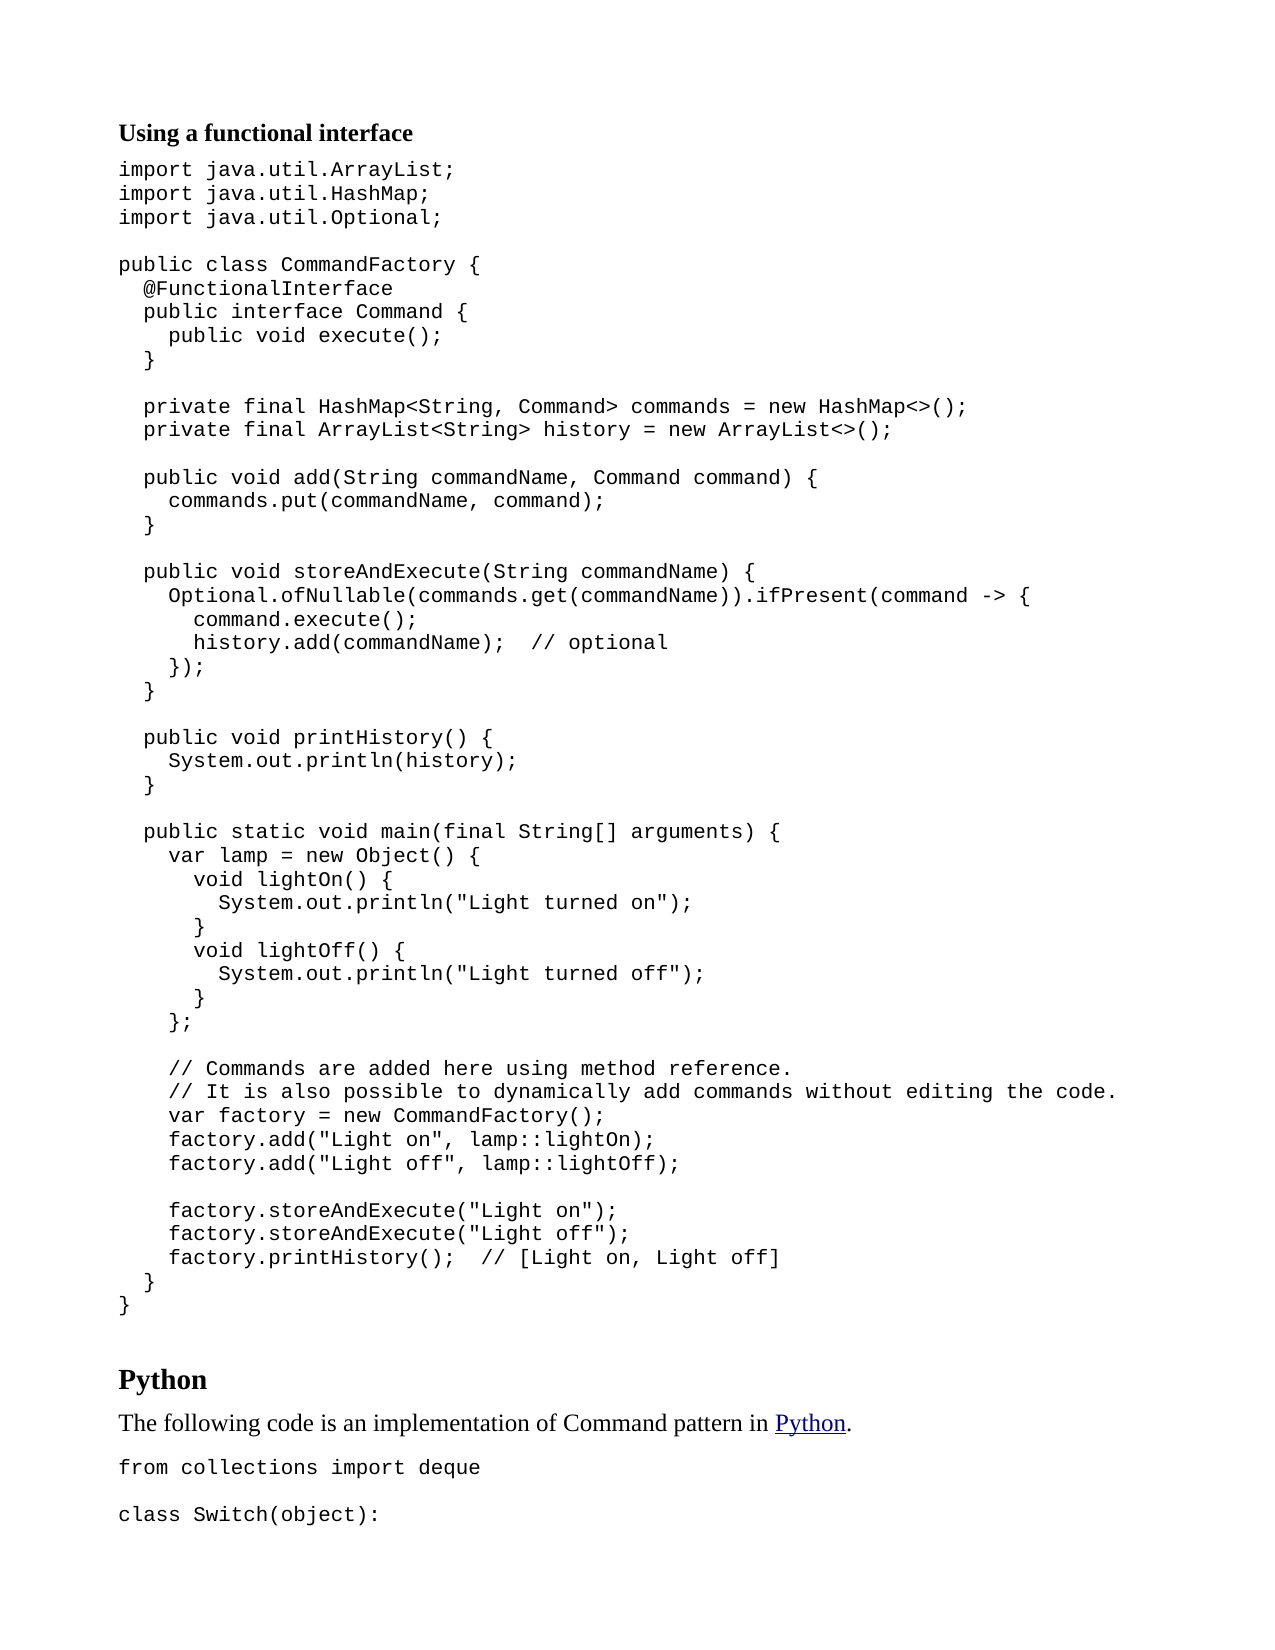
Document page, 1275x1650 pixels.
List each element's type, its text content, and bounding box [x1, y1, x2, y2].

text void lightOn() { [118, 869, 1157, 892]
subtitle Python [118, 1362, 1157, 1396]
text class Switch(object): [118, 1504, 1157, 1528]
text public void printHistory() { [118, 727, 1157, 751]
text var lamp = new Object() { [118, 845, 1157, 869]
text } [118, 1294, 1157, 1318]
text history.add(commandName); // optional [118, 632, 1157, 656]
text var factory = new CommandFactory(); [118, 1105, 1157, 1129]
text System.out.println("Light turned off"); [118, 963, 1157, 987]
text public void add(String commandName, Command command) { [118, 467, 1157, 490]
text } [118, 987, 1157, 1011]
text } [118, 916, 1157, 940]
text import java.util.ArrayList; [118, 159, 1157, 183]
text // Commands are added here using method reference. [118, 1058, 1157, 1082]
text factory.add("Light off", lamp::lightOff); [118, 1152, 1157, 1176]
text }; [118, 1011, 1157, 1034]
text // It is also possible to dynamically add commands without editing the code. [118, 1082, 1157, 1105]
text public void storeAndExecute(String commandName) { [118, 561, 1157, 585]
text } [118, 1271, 1157, 1294]
text public void execute(); [118, 325, 1157, 348]
text import java.util.HashMap; [118, 183, 1157, 207]
text Optional.ofNullable(commands.get(commandName)).ifPresent(command -> { [118, 585, 1157, 609]
text }); [118, 656, 1157, 679]
subtitle Using a functional interface [118, 118, 1157, 147]
text void lightOff() { [118, 940, 1157, 963]
text commands.put(commandName, command); [118, 490, 1157, 514]
text public class CommandFactory { [118, 254, 1157, 278]
text factory.printHistory(); // [Light on, Light off] [118, 1247, 1157, 1271]
text } [118, 348, 1157, 372]
text } [118, 774, 1157, 798]
text } [118, 679, 1157, 703]
text factory.storeAndExecute("Light off"); [118, 1223, 1157, 1247]
text System.out.println(history); [118, 751, 1157, 774]
text public static void main(final String[] arguments) { [118, 821, 1157, 845]
text from collections import deque [118, 1457, 1157, 1481]
text command.execute(); [118, 609, 1157, 632]
text @FunctionalInterface [118, 278, 1157, 301]
text } [118, 514, 1157, 538]
text private final HashMap<String, Command> commands = new HashMap<>(); [118, 396, 1157, 419]
text The following code is an implementation of Command pattern in Python. [118, 1408, 1157, 1437]
text factory.add("Light on", lamp::lightOn); [118, 1129, 1157, 1152]
text public interface Command { [118, 301, 1157, 325]
text import java.util.Optional; [118, 207, 1157, 230]
text factory.storeAndExecute("Light on"); [118, 1200, 1157, 1223]
text System.out.println("Light turned on"); [118, 892, 1157, 916]
text private final ArrayList<String> history = new ArrayList<>(); [118, 419, 1157, 443]
